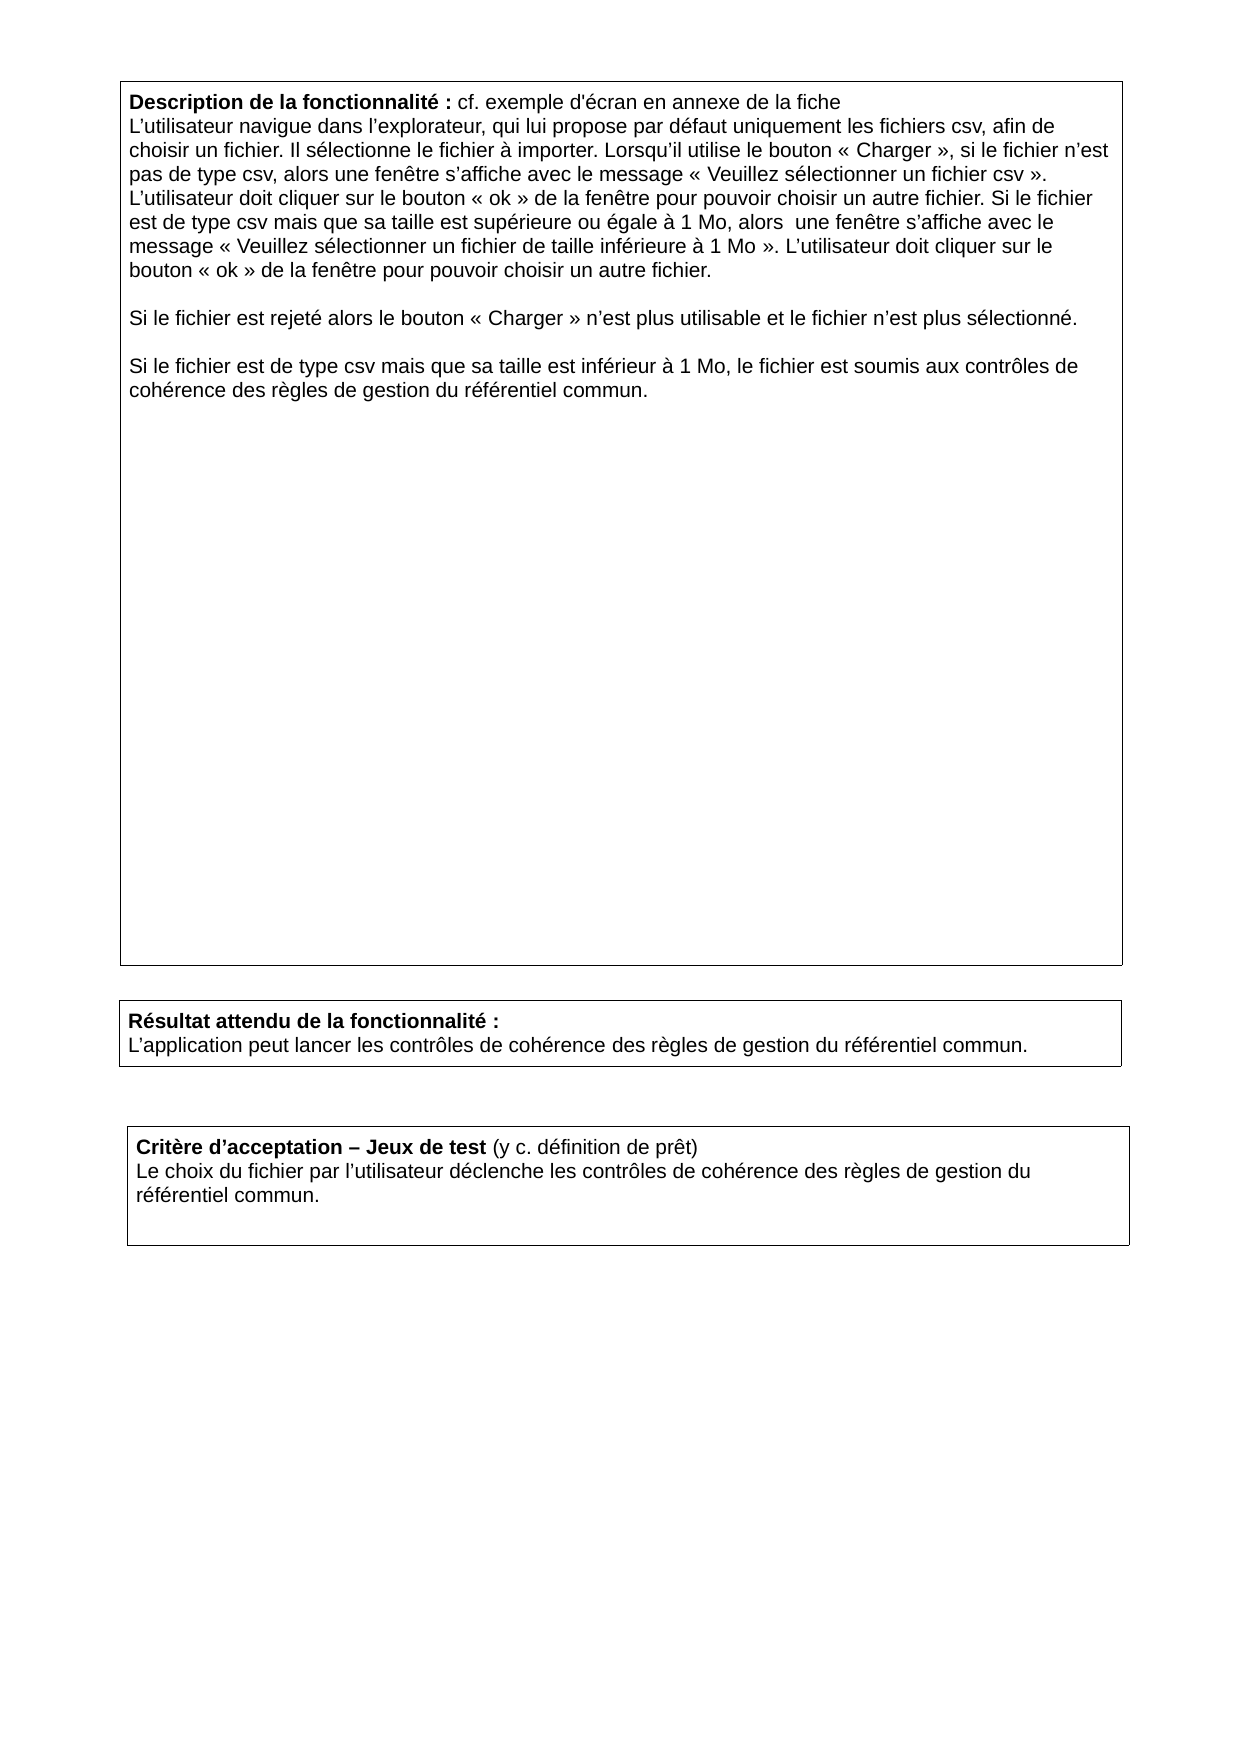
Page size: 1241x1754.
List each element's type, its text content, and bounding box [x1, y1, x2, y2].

text Le choix du fichier par l’utilisateur déclenche les contrôles de cohérence des règles de gestion du référentiel commun. [136, 1159, 1120, 1207]
text L’utilisateur navigue dans l’explorateur, qui lui propose par défaut uniquement les fichiers csv, afin de choisir un fichier. Il sélectionne le fichier à importer. Lorsqu’il utilise le bouton « Charger », si le fichier n’est pas de type csv, alors une fenêtre s’affiche avec le message « Veuillez sélectionner un fichier csv ». L’utilisateur doit cliquer sur le bouton « ok » de la fenêtre pour pouvoir choisir un autre fichier. Si le fichier est de type csv mais que sa taille est supérieure ou égale à 1 Mo, alors une fenêtre s’affiche avec le message « Veuillez sélectionner un fichier de taille inférieure à 1 Mo ». L’utilisateur doit cliquer sur le bouton « ok » de la fenêtre pour pouvoir choisir un autre fichier. [129, 114, 1113, 282]
text Critère d’acceptation – Jeux de test (y c. définition de prêt) [136, 1135, 1120, 1159]
text Description de la fonctionnalité : cf. exemple d'écran en annexe de la fiche [129, 90, 1113, 114]
text Si le fichier est rejeté alors le bouton « Charger » n’est plus utilisable et le fichier n’est plus sélectionné. [129, 306, 1113, 329]
text Résultat attendu de la fonctionnalité : [128, 1009, 1112, 1033]
text L’application peut lancer les contrôles de cohérence des règles de gestion du référentiel commun. [128, 1033, 1112, 1057]
text Si le fichier est de type csv mais que sa taille est inférieur à 1 Mo, le fichier est soumis aux contrôles de cohérence des règles de gestion du référentiel commun. [129, 353, 1113, 401]
